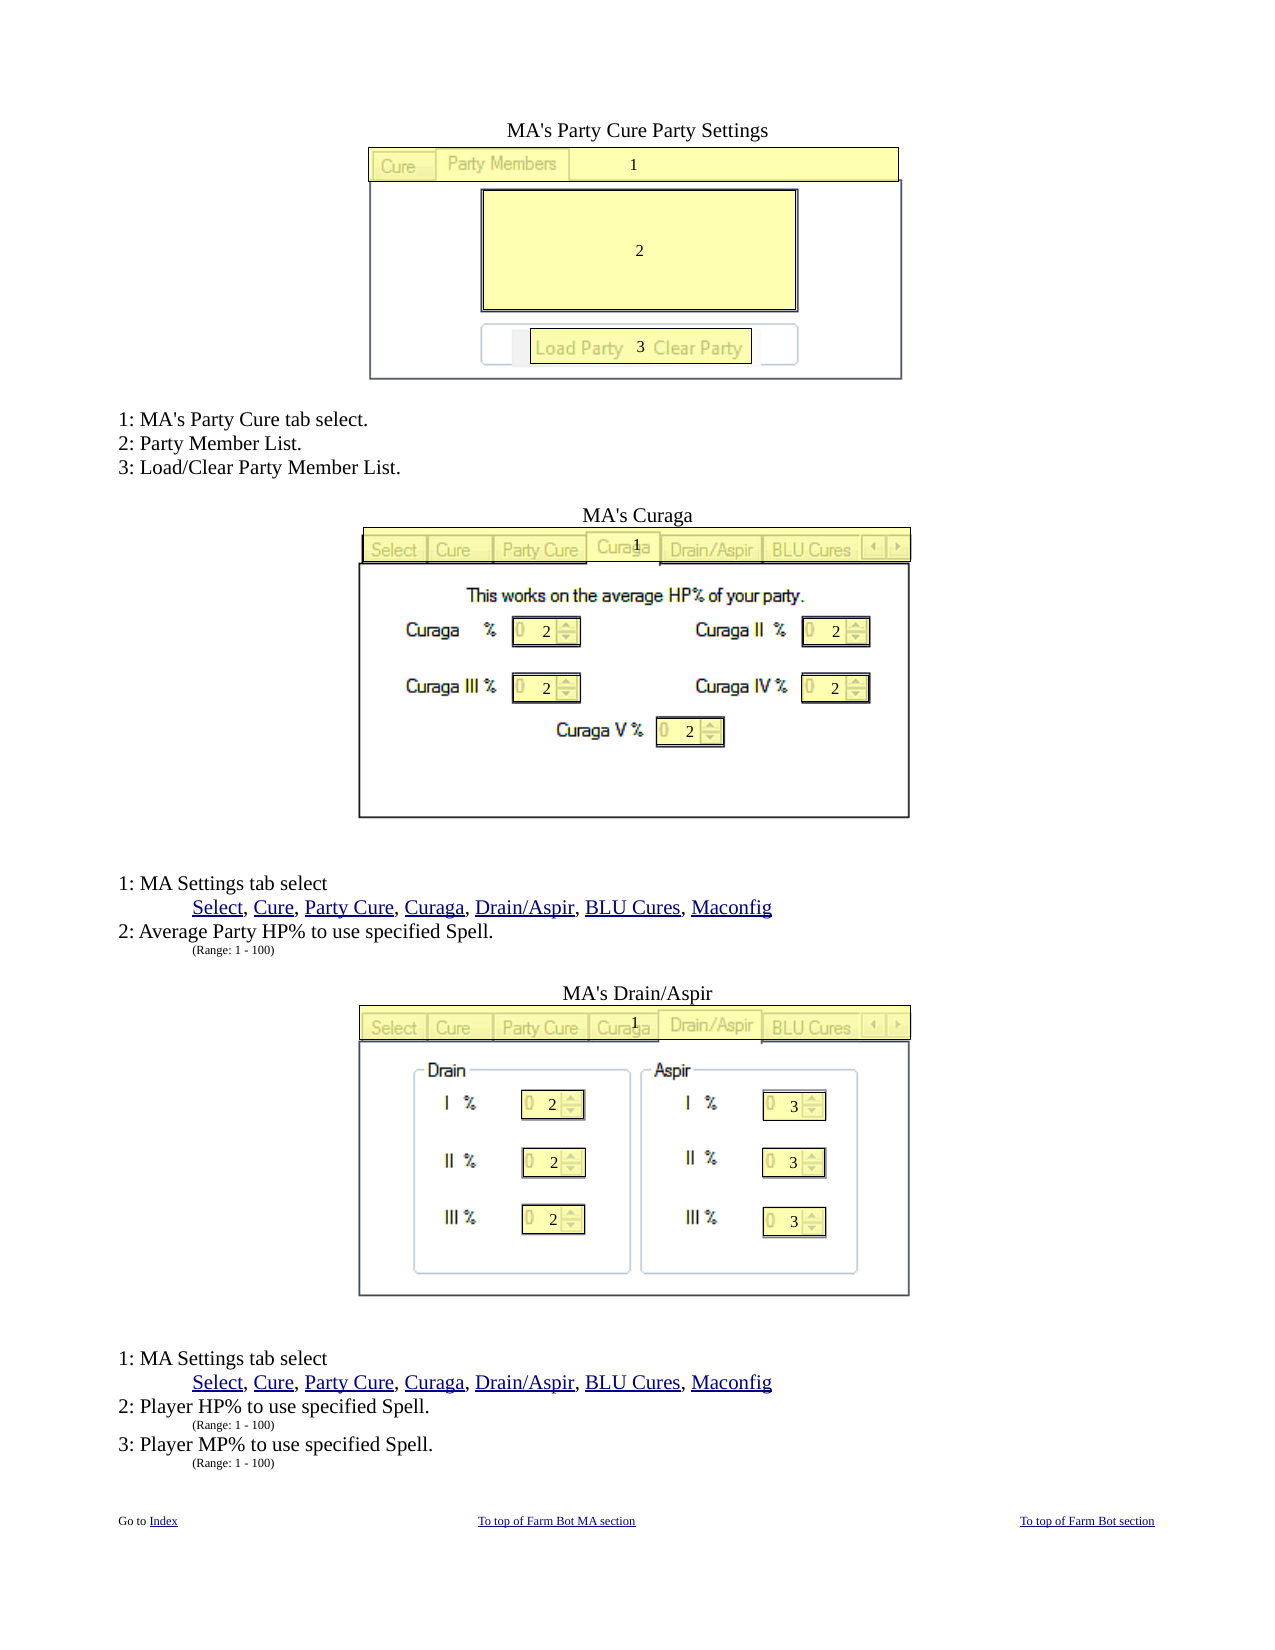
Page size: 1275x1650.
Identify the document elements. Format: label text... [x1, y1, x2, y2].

text MA's Drain/Aspir [118, 981, 1157, 1005]
text (Range: 1 - 100) [118, 1456, 1157, 1471]
text 2: Player HP% to use specified Spell. [118, 1394, 1157, 1418]
text 2: Average Party HP% to use specified Spell. [118, 919, 1157, 943]
text Select, Cure, Party Cure, Curaga, Drain/Aspir, BLU Cures, Maconfig [118, 895, 1157, 919]
text MA's Party Cure Party Settings [118, 118, 1157, 142]
text Go to Index To top of Farm Bot MA section To top of Farm Bot section [118, 1514, 1157, 1528]
text 2: Party Member List. [118, 431, 1157, 455]
picture [351, 1005, 924, 1298]
text 3: Player MP% to use specified Spell. [118, 1432, 1157, 1456]
text Select, Cure, Party Cure, Curaga, Drain/Aspir, BLU Cures, Maconfig [118, 1370, 1157, 1394]
picture [368, 142, 907, 383]
text (Range: 1 - 100) [118, 943, 1157, 957]
picture [351, 527, 924, 823]
text 3: Load/Clear Party Member List. [118, 455, 1157, 479]
text 1: MA Settings tab select [118, 1346, 1157, 1370]
text MA's Curaga [118, 503, 1157, 527]
text (Range: 1 - 100) [118, 1418, 1157, 1432]
text 1: MA's Party Cure tab select. [118, 407, 1157, 431]
text 1: MA Settings tab select [118, 871, 1157, 895]
